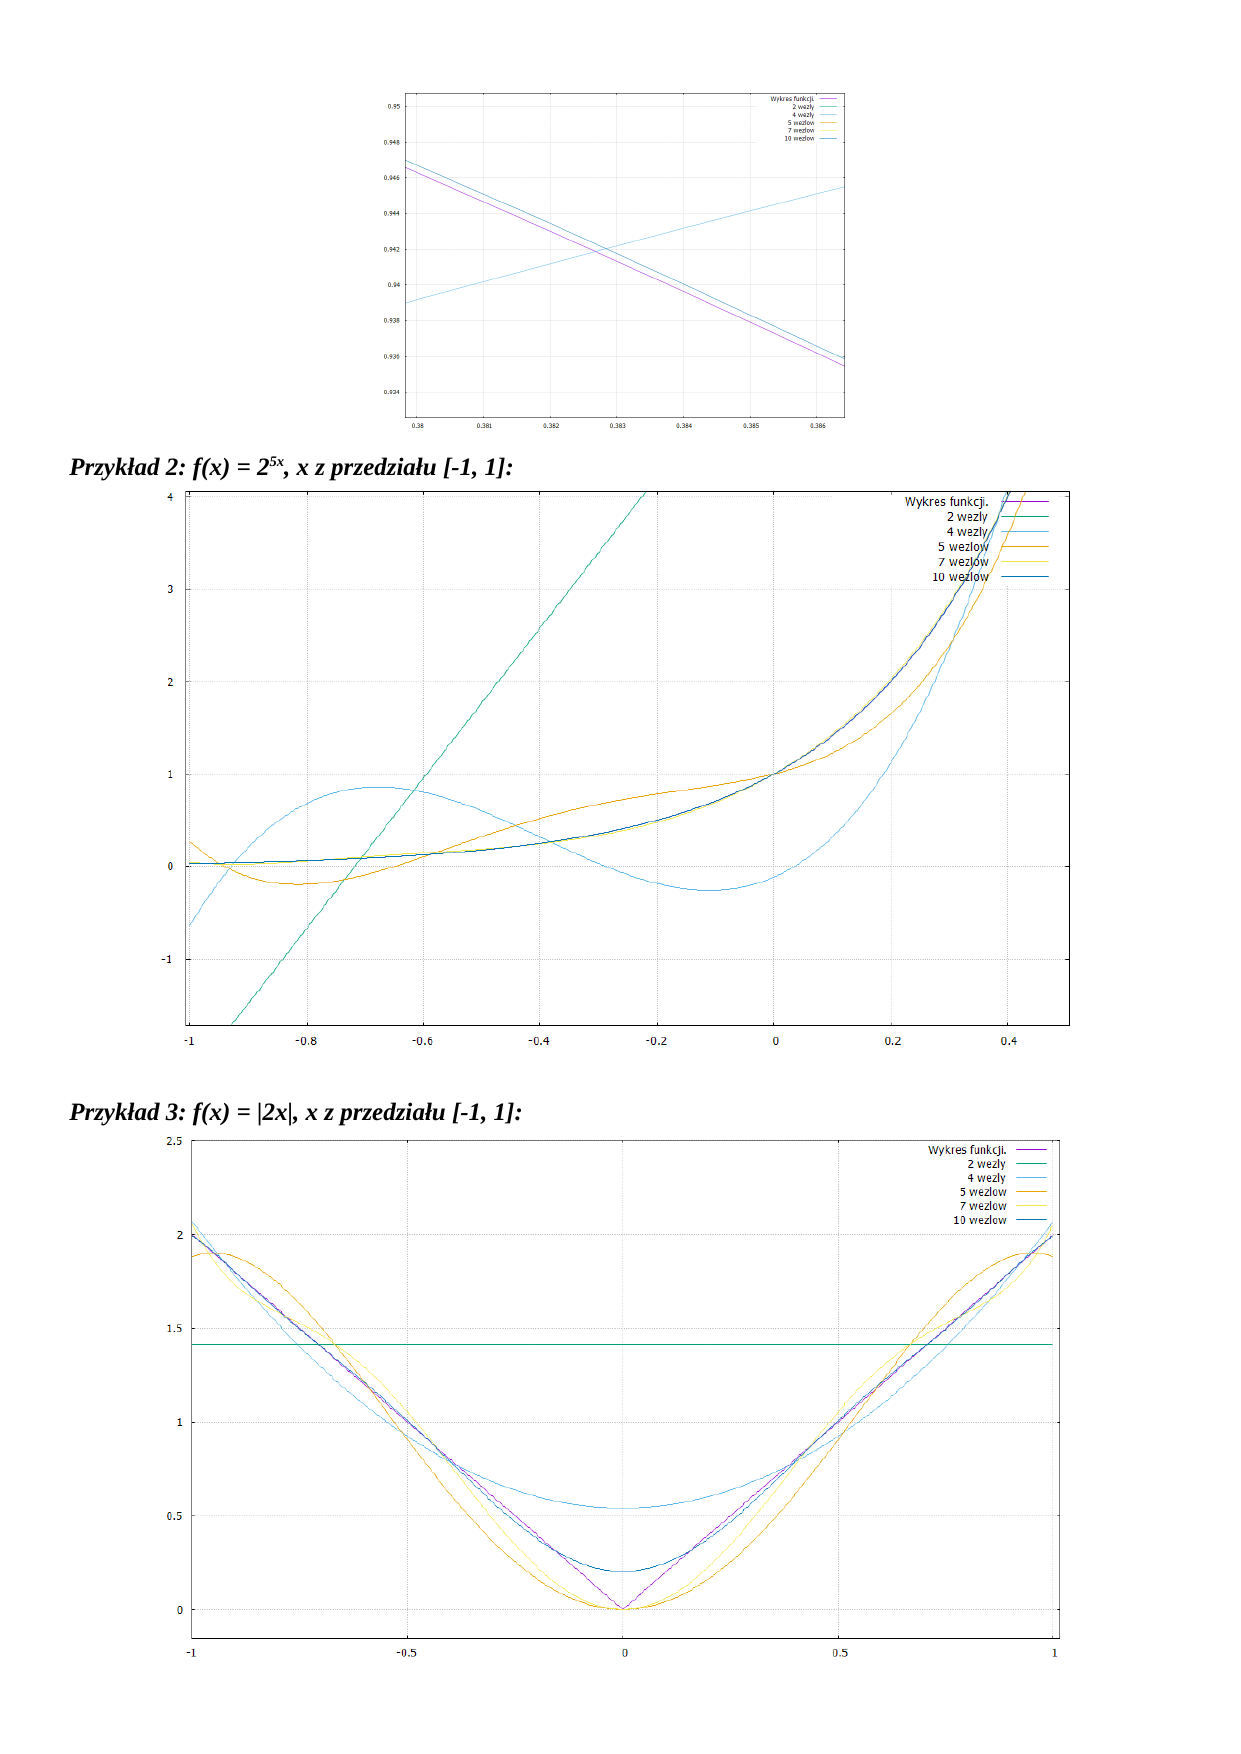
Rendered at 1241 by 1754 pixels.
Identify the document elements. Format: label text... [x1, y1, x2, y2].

picture [382, 88, 849, 431]
text Przykład 3: f(x) = |2x|, x z przedziału [-1, 1]: [69, 1098, 1162, 1126]
text Przykład 2: f(x) = 25x, x z przedziału [-1, 1]: [69, 453, 1162, 481]
picture [156, 1126, 1074, 1664]
picture [155, 481, 1076, 1053]
